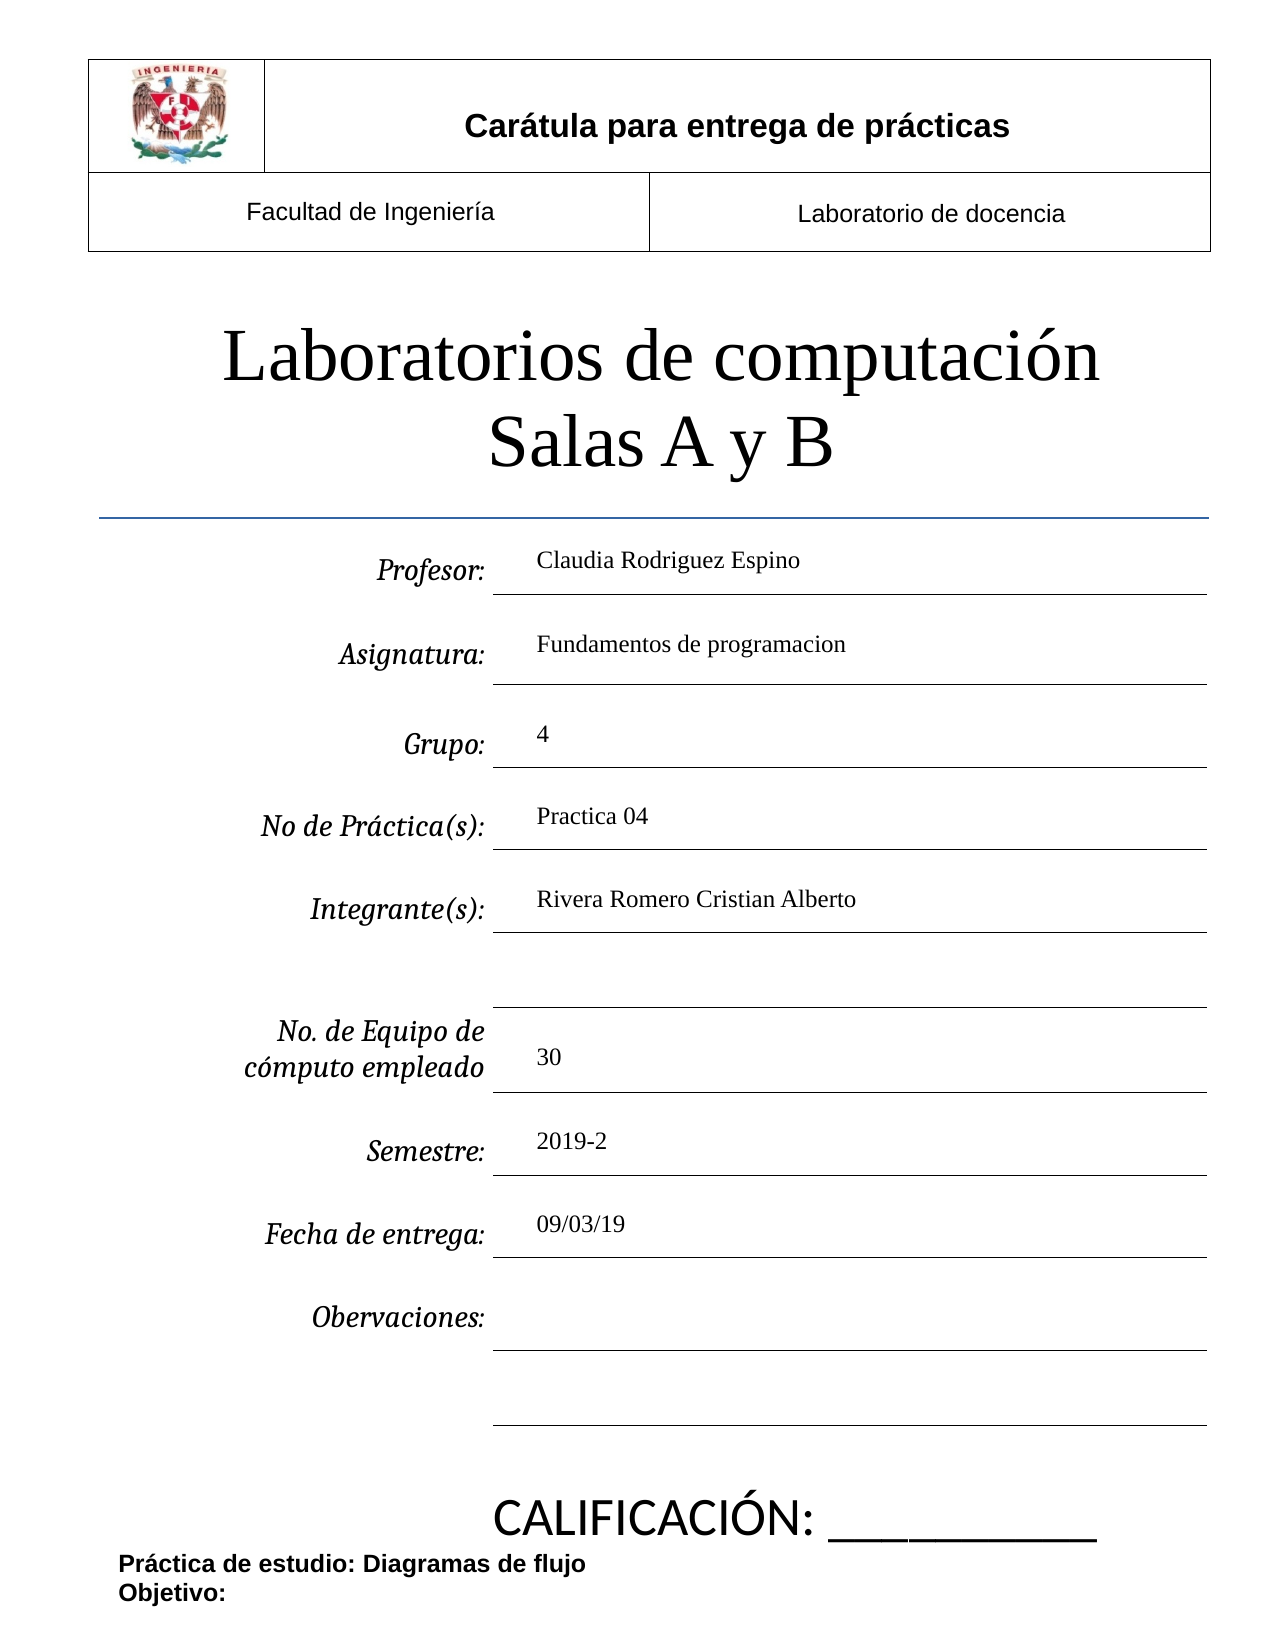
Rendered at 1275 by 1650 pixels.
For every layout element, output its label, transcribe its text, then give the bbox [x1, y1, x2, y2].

text Laboratorios de computación [118, 310, 1205, 396]
table_header [89, 60, 264, 172]
table_cell Integrante(s): [118, 849, 493, 932]
table_cell Laboratorio de docencia [650, 173, 1210, 251]
table_cell [493, 1351, 1207, 1425]
table_header Carátula para entrega de prácticas [265, 60, 1210, 172]
table_cell Semestre: [118, 1091, 493, 1174]
table_cell Grupo: [118, 684, 493, 766]
table_cell Practica 04 [493, 768, 1207, 849]
table_cell 4 [493, 685, 1207, 766]
table_cell 09/03/19 [493, 1176, 1207, 1257]
table_cell [118, 1350, 493, 1425]
text Salas A y B [118, 396, 1205, 482]
text Práctica de estudio: Diagramas de flujo [118, 1549, 1205, 1578]
table_header [493, 511, 1207, 517]
table_cell Rivera Romero Cristian Alberto [493, 850, 1207, 932]
table_cell Fundamentos de programacion [493, 595, 1207, 684]
table_cell Fecha de entrega: [118, 1175, 493, 1257]
table_header Claudia Rodriguez Espino [493, 519, 1207, 594]
table_cell Asignatura: [118, 594, 493, 684]
text CALIFICACIÓN: __________ [118, 1483, 1205, 1549]
table_header [118, 511, 493, 517]
table_cell Facultad de Ingeniería [89, 173, 649, 251]
table_cell No. de Equipo de cómputo empleado [118, 1007, 493, 1091]
table_cell 30 [493, 1008, 1207, 1091]
table_header Profesor: [118, 519, 493, 594]
table_cell No de Práctica(s): [118, 766, 493, 849]
table_cell 2019-2 [493, 1093, 1207, 1174]
table_cell [493, 933, 1207, 1007]
table_cell [493, 1258, 1207, 1350]
text Objetivo: [118, 1578, 1205, 1607]
table_cell Obervaciones: [118, 1257, 493, 1350]
table_cell [118, 932, 493, 1007]
